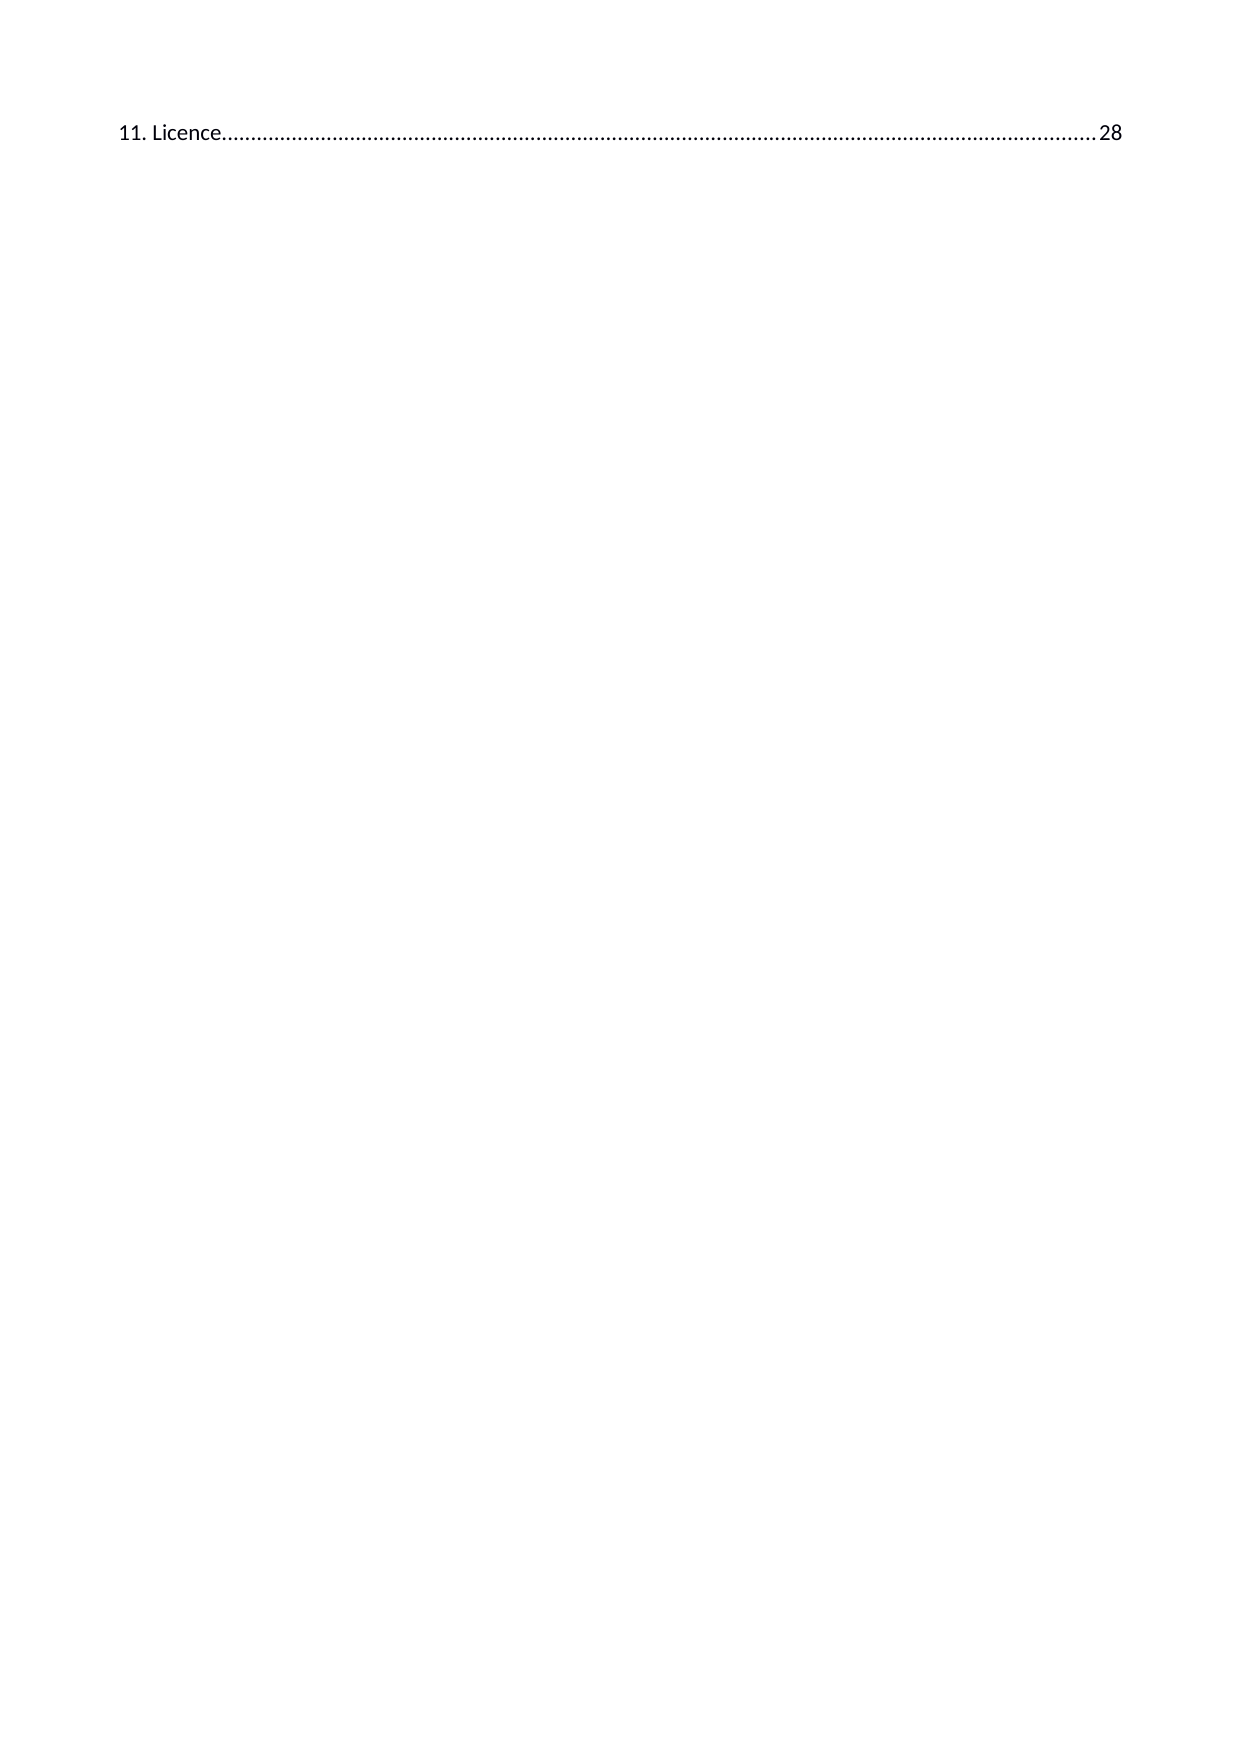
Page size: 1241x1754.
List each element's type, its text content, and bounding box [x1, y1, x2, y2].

text 11. Licence 28 [118, 118, 1122, 146]
